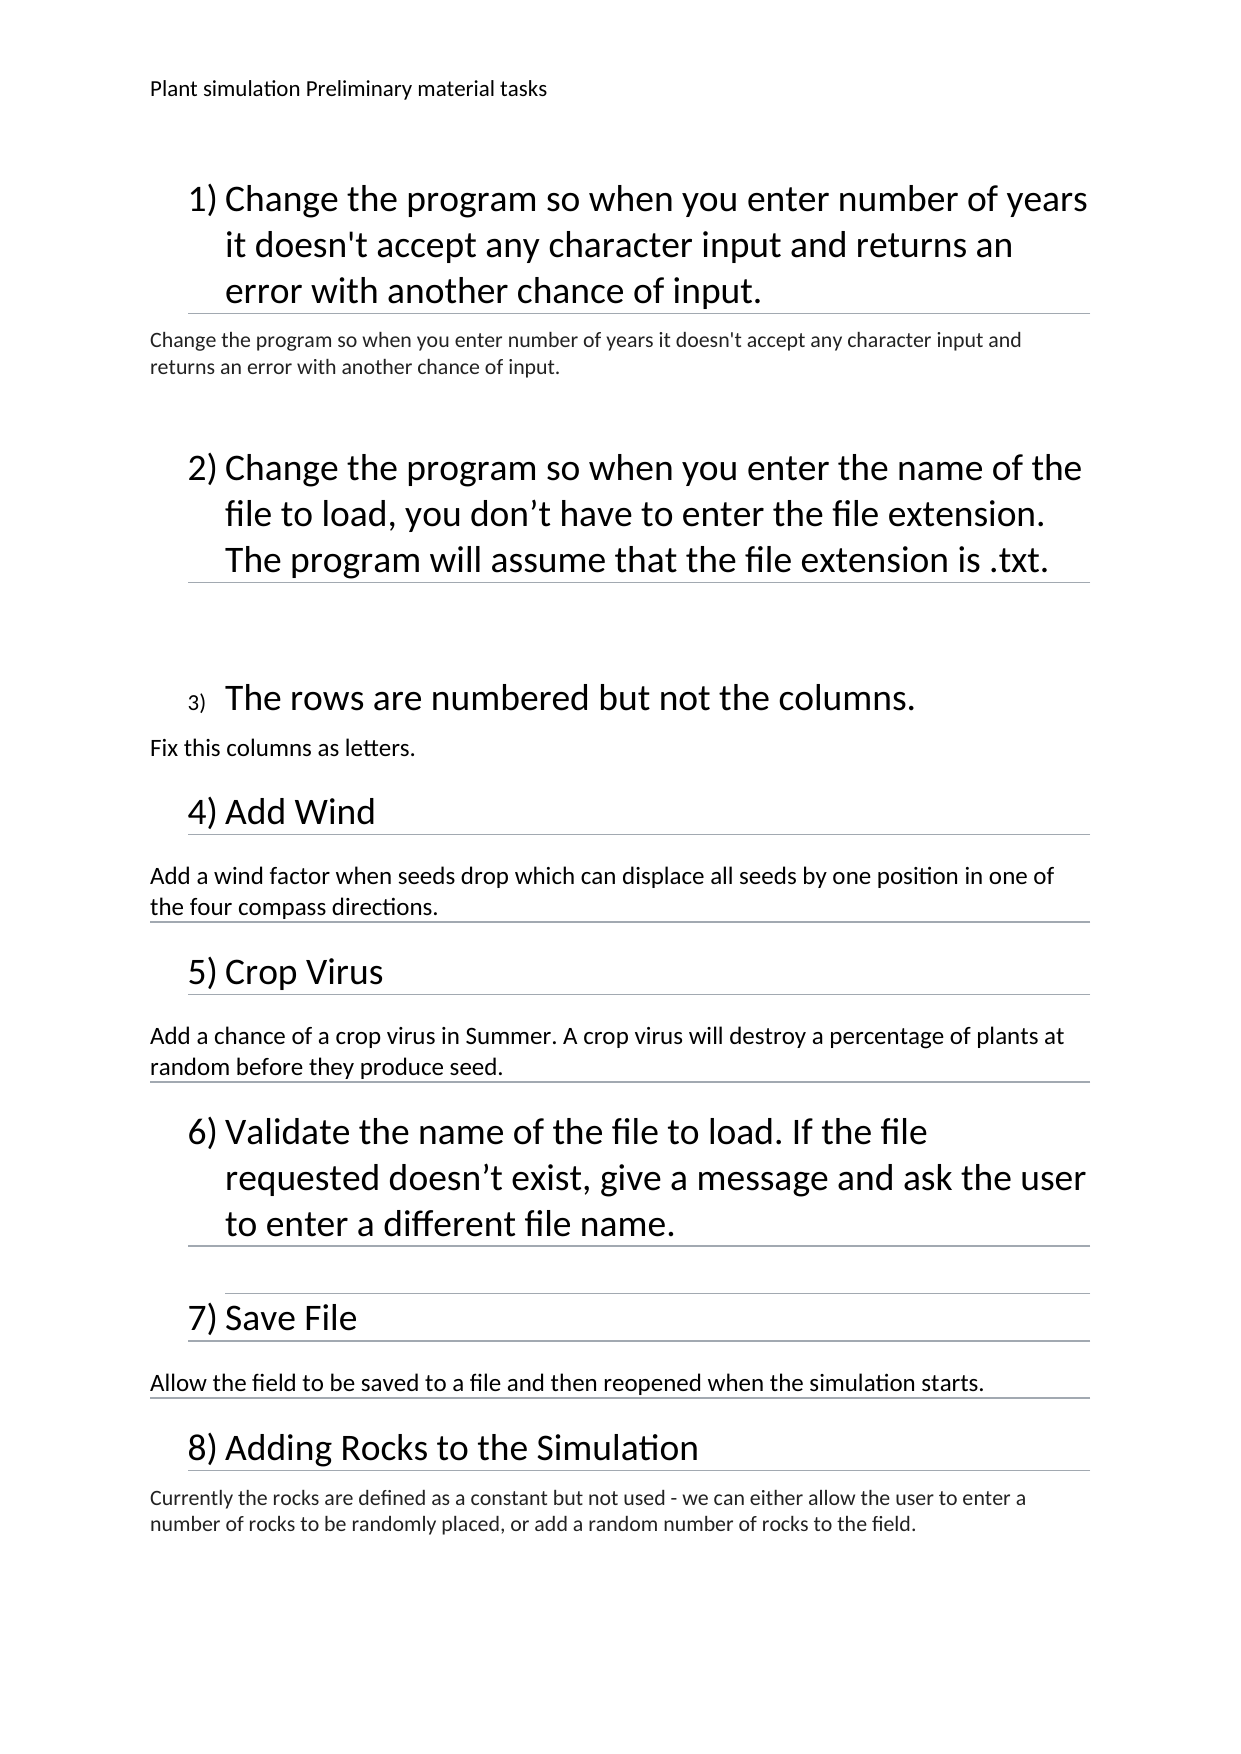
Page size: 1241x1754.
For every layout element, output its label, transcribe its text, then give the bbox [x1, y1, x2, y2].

subtitle Save File [187, 1294, 1090, 1342]
text Change the program so when you enter number of years it doesn't accept any character input and returns an error with another chance of input. [150, 327, 1090, 380]
subtitle Allow the field to be saved to a file and then reopened when the simulation starts. [150, 1367, 1090, 1397]
text Fix this columns as letters. [150, 732, 1090, 763]
list The rows are numbered but not the columns. [187, 674, 1090, 720]
subtitle Change the program so when you enter number of years it doesn't accept any character input and returns an error with another chance of input. [187, 175, 1090, 314]
subtitle Change the program so when you enter the name of the file to load, you don’t have to enter the file extension. The program will assume that the file extension is .txt. [187, 444, 1090, 583]
subtitle Add Wind [187, 788, 1090, 835]
subtitle Adding Rocks to the Simulation [187, 1424, 1090, 1471]
text Currently the rocks are defined as a constant but not used - we can either allow the user to enter a number of rocks to be randomly placed, or add a random number of rocks to the field. [150, 1484, 1090, 1537]
subtitle Validate the name of the file to load. If the file requested doesn’t exist, give a message and ask the user to enter a different file name. [187, 1108, 1090, 1247]
subtitle Add a chance of a crop virus in Summer. A crop virus will destroy a percentage of plants at random before they produce seed. [150, 1020, 1090, 1081]
subtitle Crop Virus [187, 948, 1090, 995]
subtitle Add a wind factor when seeds drop which can displace all seeds by one position in one of the four compass directions. [150, 860, 1090, 921]
